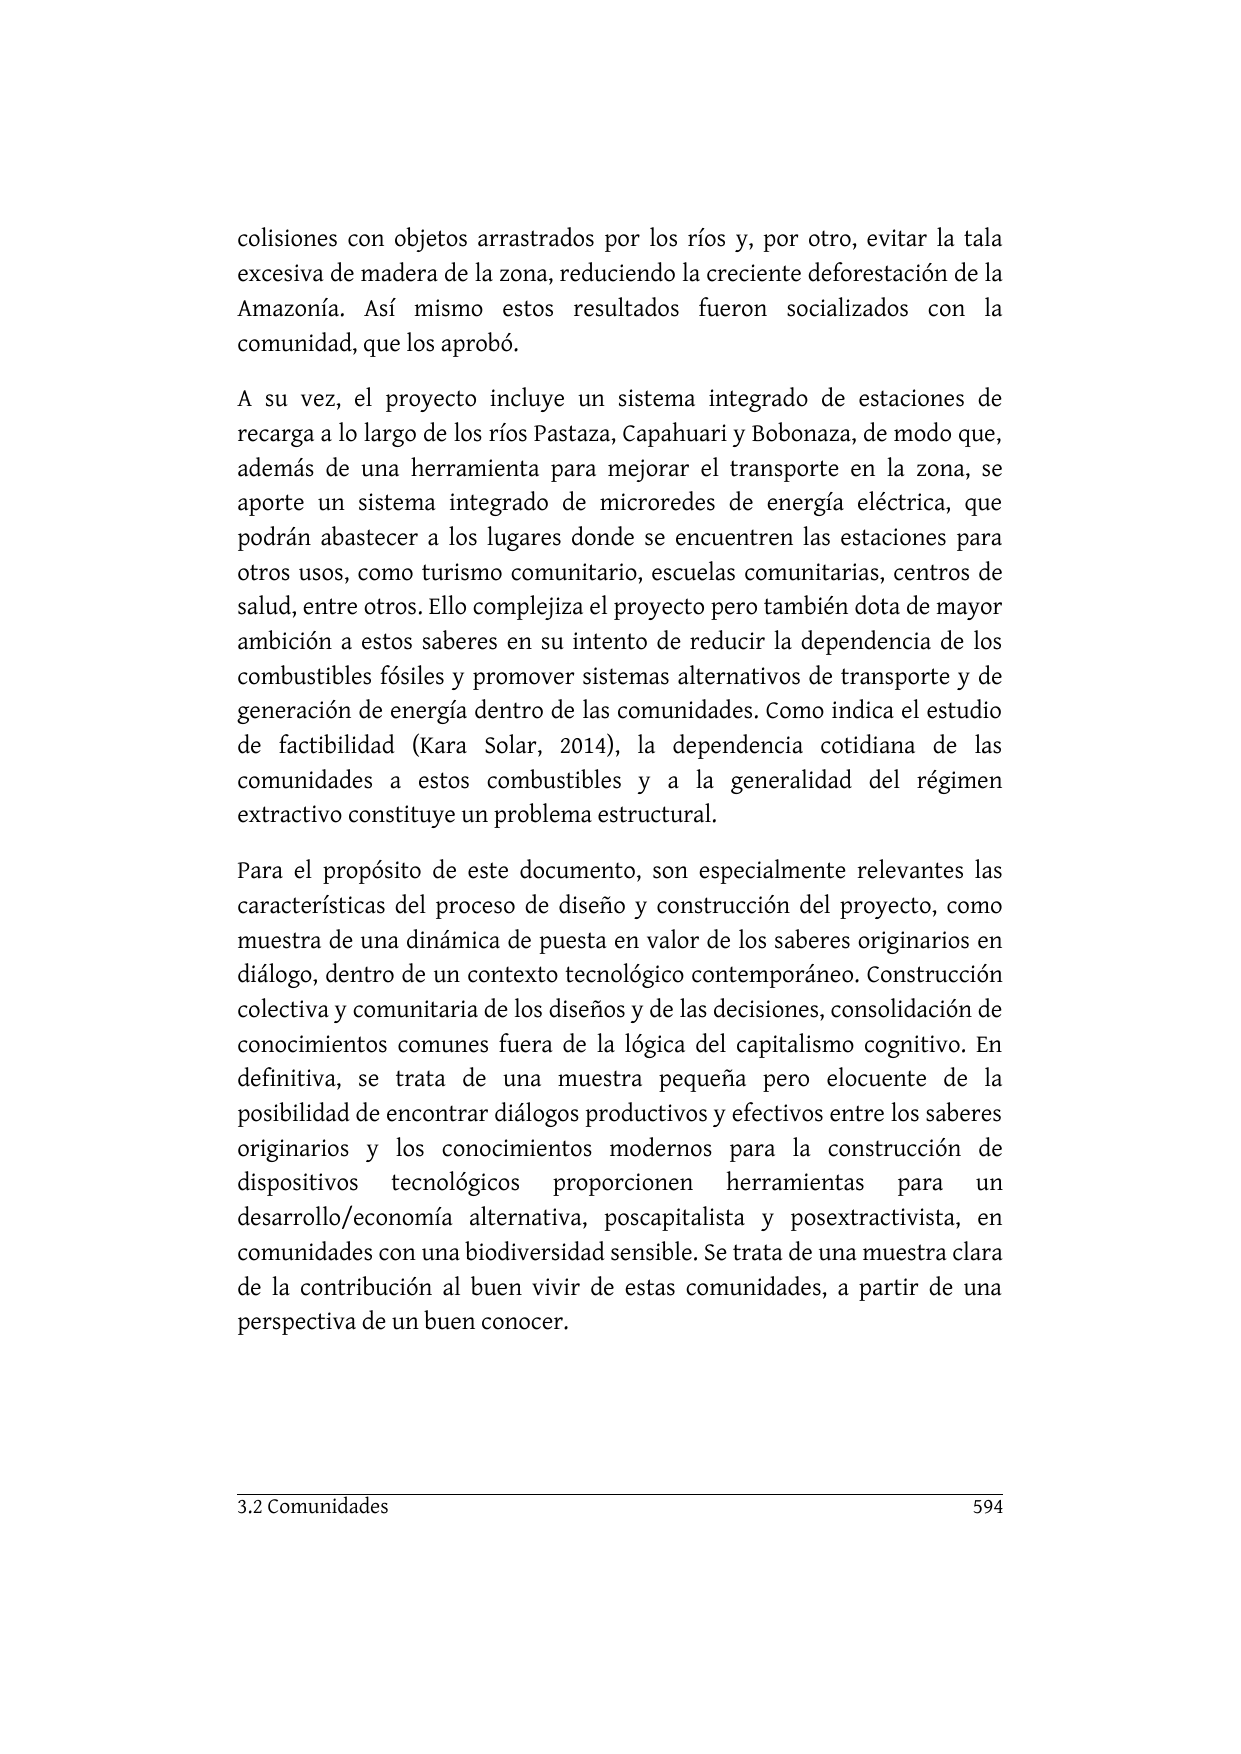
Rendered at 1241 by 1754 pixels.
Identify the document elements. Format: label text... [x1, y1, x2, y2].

text Para el propósito de este documento, son especialmente relevantes las características del proceso de diseño y construcción del proyecto, como muestra de una dinámica de puesta en valor de los saberes originarios en diálogo, dentro de un contexto tecnológico contemporáneo. Construcción colectiva y comunitaria de los diseños y de las decisiones, consolidación de conocimientos comunes fuera de la lógica del capitalismo cognitivo. En definitiva, se trata de una muestra pequeña pero elocuente de la posibilidad de encontrar diálogos productivos y efectivos entre los saberes originarios y los conocimientos modernos para la construcción de dispositivos tecnológicos proporcionen herramientas para un desarrollo/economía alternativa, poscapitalista y posextractivista, en comunidades con una biodiversidad sensible. Se trata de una muestra clara de la contribución al buen vivir de estas comunidades, a partir de una perspectiva de un buen conocer. [237, 857, 1003, 1337]
text colisiones con objetos arrastrados por los ríos y, por otro, evitar la tala excesiva de madera de la zona, reduciendo la creciente deforestación de la Amazonía. Así mismo estos resultados fueron socializados con la comunidad, que los aprobó. [237, 225, 1003, 358]
text A su vez, el proyecto incluye un sistema integrado de estaciones de recarga a lo largo de los ríos Pastaza, Capahuari y Bobonaza, de modo que, además de una herramienta para mejorar el transporte en la zona, se aporte un sistema integrado de microredes de energía eléctrica, que podrán abastecer a los lugares donde se encuentren las estaciones para otros usos, como turismo comunitario, escuelas comunitarias, centros de salud, entre otros. Ello complejiza el proyecto pero también dota de mayor ambición a estos saberes en su intento de reducir la dependencia de los combustibles fósiles y promover sistemas alternativos de transporte y de generación de energía dentro de las comunidades. Como indica el estudio de factibilidad (Kara Solar, 2014), la dependencia cotidiana de las comunidades a estos combustibles y a la generalidad del régimen extractivo constituye un problema estructural. [237, 385, 1003, 830]
